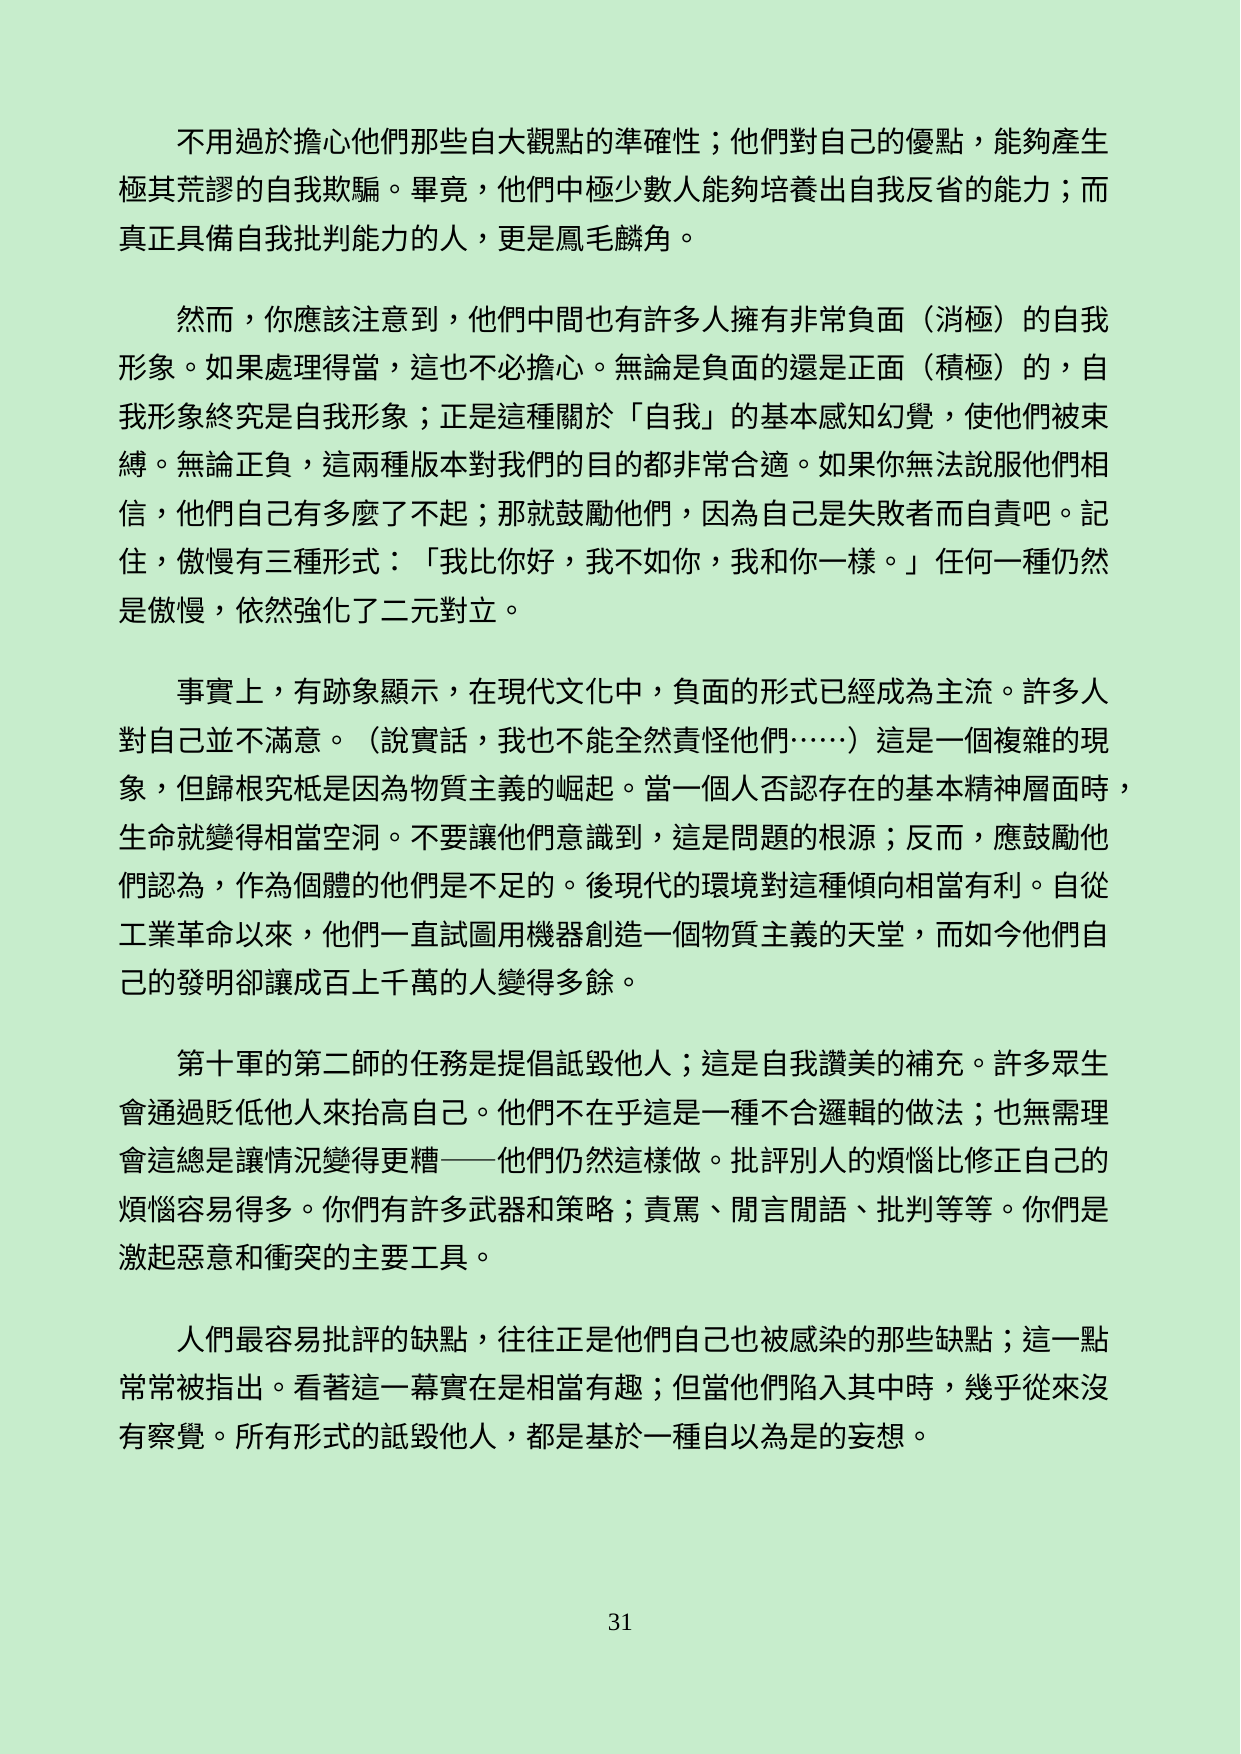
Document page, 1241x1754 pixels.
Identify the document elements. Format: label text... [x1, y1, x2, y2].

text 然而，你應該注意到，他們中間也有許多人擁有非常負面（消極）的自我形象。如果處理得當，這也不必擔心。無論是負面的還是正面（積極）的，自我形象終究是自我形象；正是這種關於「自我」的基本感知幻覺，使他們被束縛。無論正負，這兩種版本對我們的目的都非常合適。如果你無法說服他們相信，他們自己有多麼了不起；那就鼓勵他們，因為自己是失敗者而自責吧。記住，傲慢有三種形式：「我比你好，我不如你，我和你一樣。」任何一種仍然是傲慢，依然強化了二元對立。 [118, 296, 1122, 630]
text 第十軍的第二師的任務是提倡詆毀他人；這是自我讚美的補充。許多眾生會通過貶低他人來抬高自己。他們不在乎這是一種不合邏輯的做法；也無需理會這總是讓情況變得更糟——他們仍然這樣做。批評別人的煩惱比修正自己的煩惱容易得多。你們有許多武器和策略；責罵、閒言閒語、批判等等。你們是激起惡意和衝突的主要工具。 [118, 1041, 1122, 1277]
text 人們最容易批評的缺點，往往正是他們自己也被感染的那些缺點；這一點常常被指出。看著這一幕實在是相當有趣；但當他們陷入其中時，幾乎從來沒有察覺。所有形式的詆毀他人，都是基於一種自以為是的妄想。 [118, 1316, 1122, 1455]
text 事實上，有跡象顯示，在現代文化中，負面的形式已經成為主流。許多人對自己並不滿意。（說實話，我也不能全然責怪他們……）這是一個複雜的現象，但歸根究柢是因為物質主義的崛起。當一個人否認存在的基本精神層面時，生命就變得相當空洞。不要讓他們意識到，這是問題的根源；反而，應鼓勵他們認為，作為個體的他們是不足的。後現代的環境對這種傾向相當有利。自從工業革命以來，他們一直試圖用機器創造一個物質主義的天堂，而如今他們自己的發明卻讓成百上千萬的人變得多餘。 [118, 668, 1122, 1002]
text 不用過於擔心他們那些自大觀點的準確性；他們對自己的優點，能夠產生極其荒謬的自我欺騙。畢竟，他們中極少數人能夠培養出自我反省的能力；而真正具備自我批判能力的人，更是鳳毛麟角。 [118, 118, 1122, 257]
